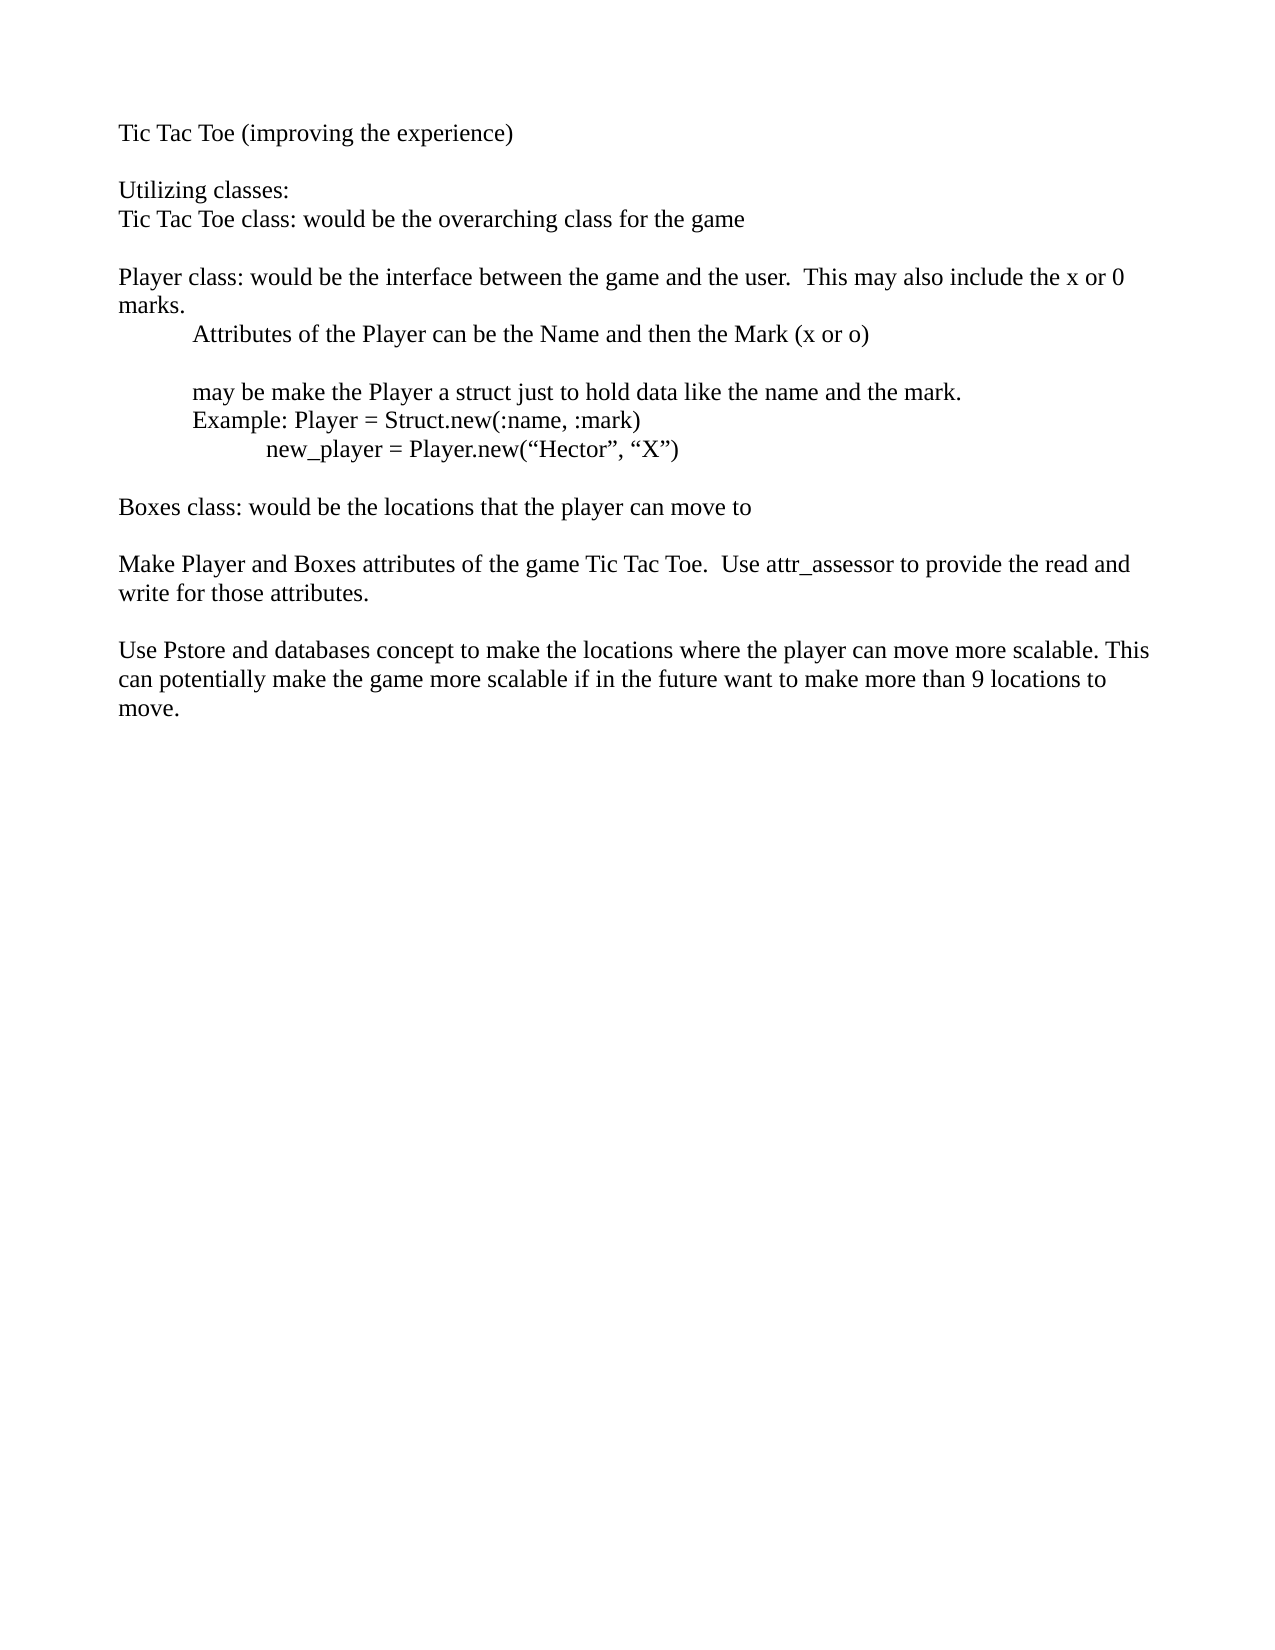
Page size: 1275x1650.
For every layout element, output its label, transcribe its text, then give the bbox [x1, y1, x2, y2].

text Tic Tac Toe (improving the experience) [118, 118, 1157, 147]
text Tic Tac Toe class: would be the overarching class for the game [118, 204, 1157, 233]
text Use Pstore and databases concept to make the locations where the player can move more scalable. This can potentially make the game more scalable if in the future want to make more than 9 locations to move. [118, 636, 1157, 722]
text Example: Player = Struct.new(:name, :mark) [118, 406, 1157, 434]
text Attributes of the Player can be the Name and then the Mark (x or o) [118, 319, 1157, 348]
text new_player = Player.new(“Hector”, “X”) [118, 434, 1157, 463]
text Boxes class: would be the locations that the player can move to [118, 492, 1157, 521]
text Utilizing classes: [118, 176, 1157, 204]
text Player class: would be the interface between the game and the user. This may also include the x or 0 marks. [118, 262, 1157, 319]
text may be make the Player a struct just to hold data like the name and the mark. [118, 377, 1157, 406]
text Make Player and Boxes attributes of the game Tic Tac Toe. Use attr_assessor to provide the read and write for those attributes. [118, 549, 1157, 607]
